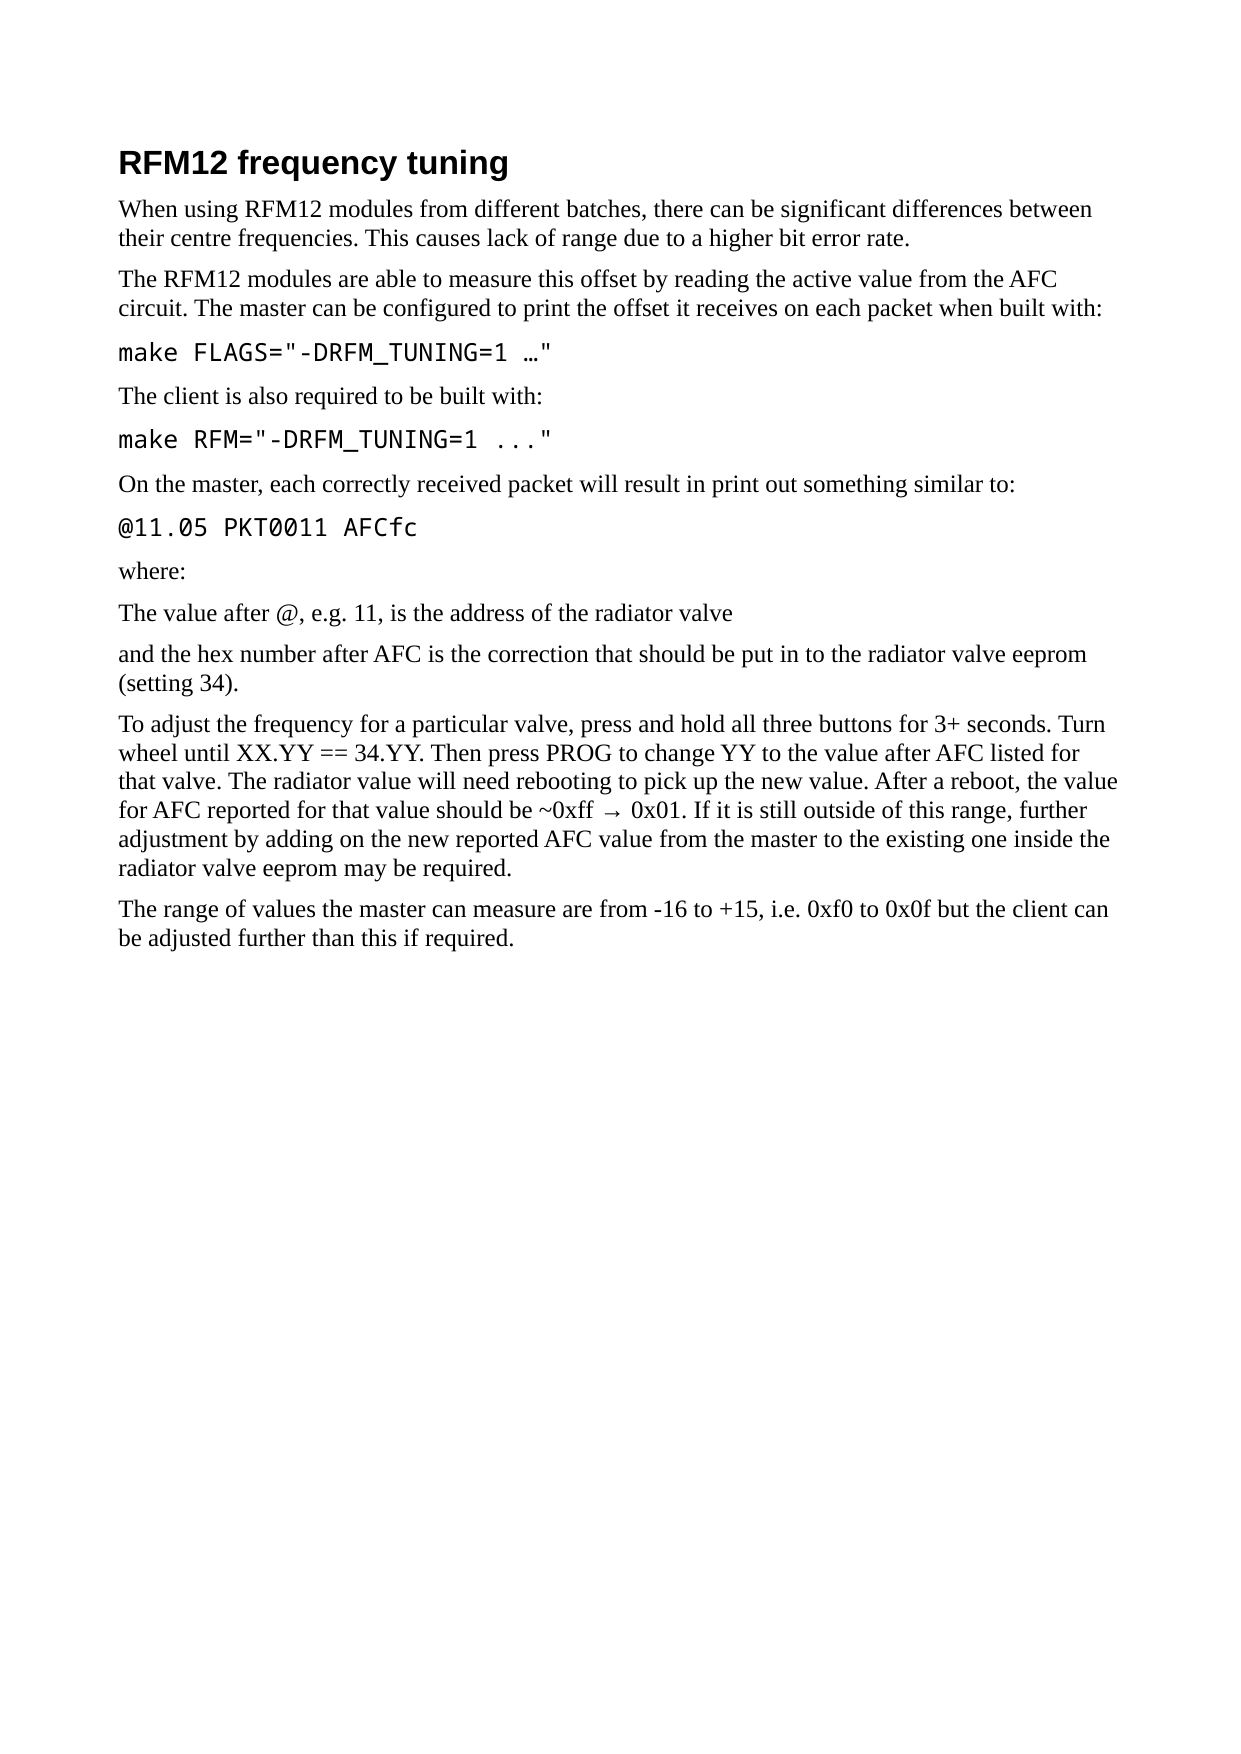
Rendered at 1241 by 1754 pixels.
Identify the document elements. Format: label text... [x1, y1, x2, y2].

text where: [118, 556, 1122, 585]
text The client is also required to be built with: [118, 381, 1122, 409]
text make RFM="-DRFM_TUNING=1 ..." [118, 422, 1122, 456]
text When using RFM12 modules from different batches, there can be significant differences between their centre frequencies. This causes lack of range due to a higher bit error rate. [118, 194, 1122, 252]
subtitle RFM12 frequency tuning [118, 143, 1122, 182]
text On the master, each correctly received packet will result in print out something similar to: [118, 469, 1122, 497]
text The RFM12 modules are able to measure this offset by reading the active value from the AFC circuit. The master can be configured to print the offset it receives on each packet when built with: [118, 264, 1122, 322]
text To adjust the frequency for a particular valve, press and hold all three buttons for 3+ seconds. Turn wheel until XX.YY == 34.YY. Then press PROG to change YY to the value after AFC listed for that valve. The radiator value will need rebooting to pick up the new value. After a reboot, the value for AFC reported for that value should be ~0xff → 0x01. If it is still outside of this range, further adjustment by adding on the new reported AFC value from the master to the existing one inside the radiator valve eeprom may be required. [118, 709, 1122, 881]
text The range of values the master can measure are from -16 to +15, i.e. 0xf0 to 0x0f but the client can be adjusted further than this if required. [118, 894, 1122, 951]
text make FLAGS="-DRFM_TUNING=1 …" [118, 334, 1122, 368]
text and the hex number after AFC is the correction that should be put in to the radiator valve eeprom (setting 34). [118, 639, 1122, 696]
text @11.05 PKT0011 AFCfc [118, 510, 1122, 544]
text The value after @, e.g. 11, is the address of the radiator valve [118, 598, 1122, 626]
